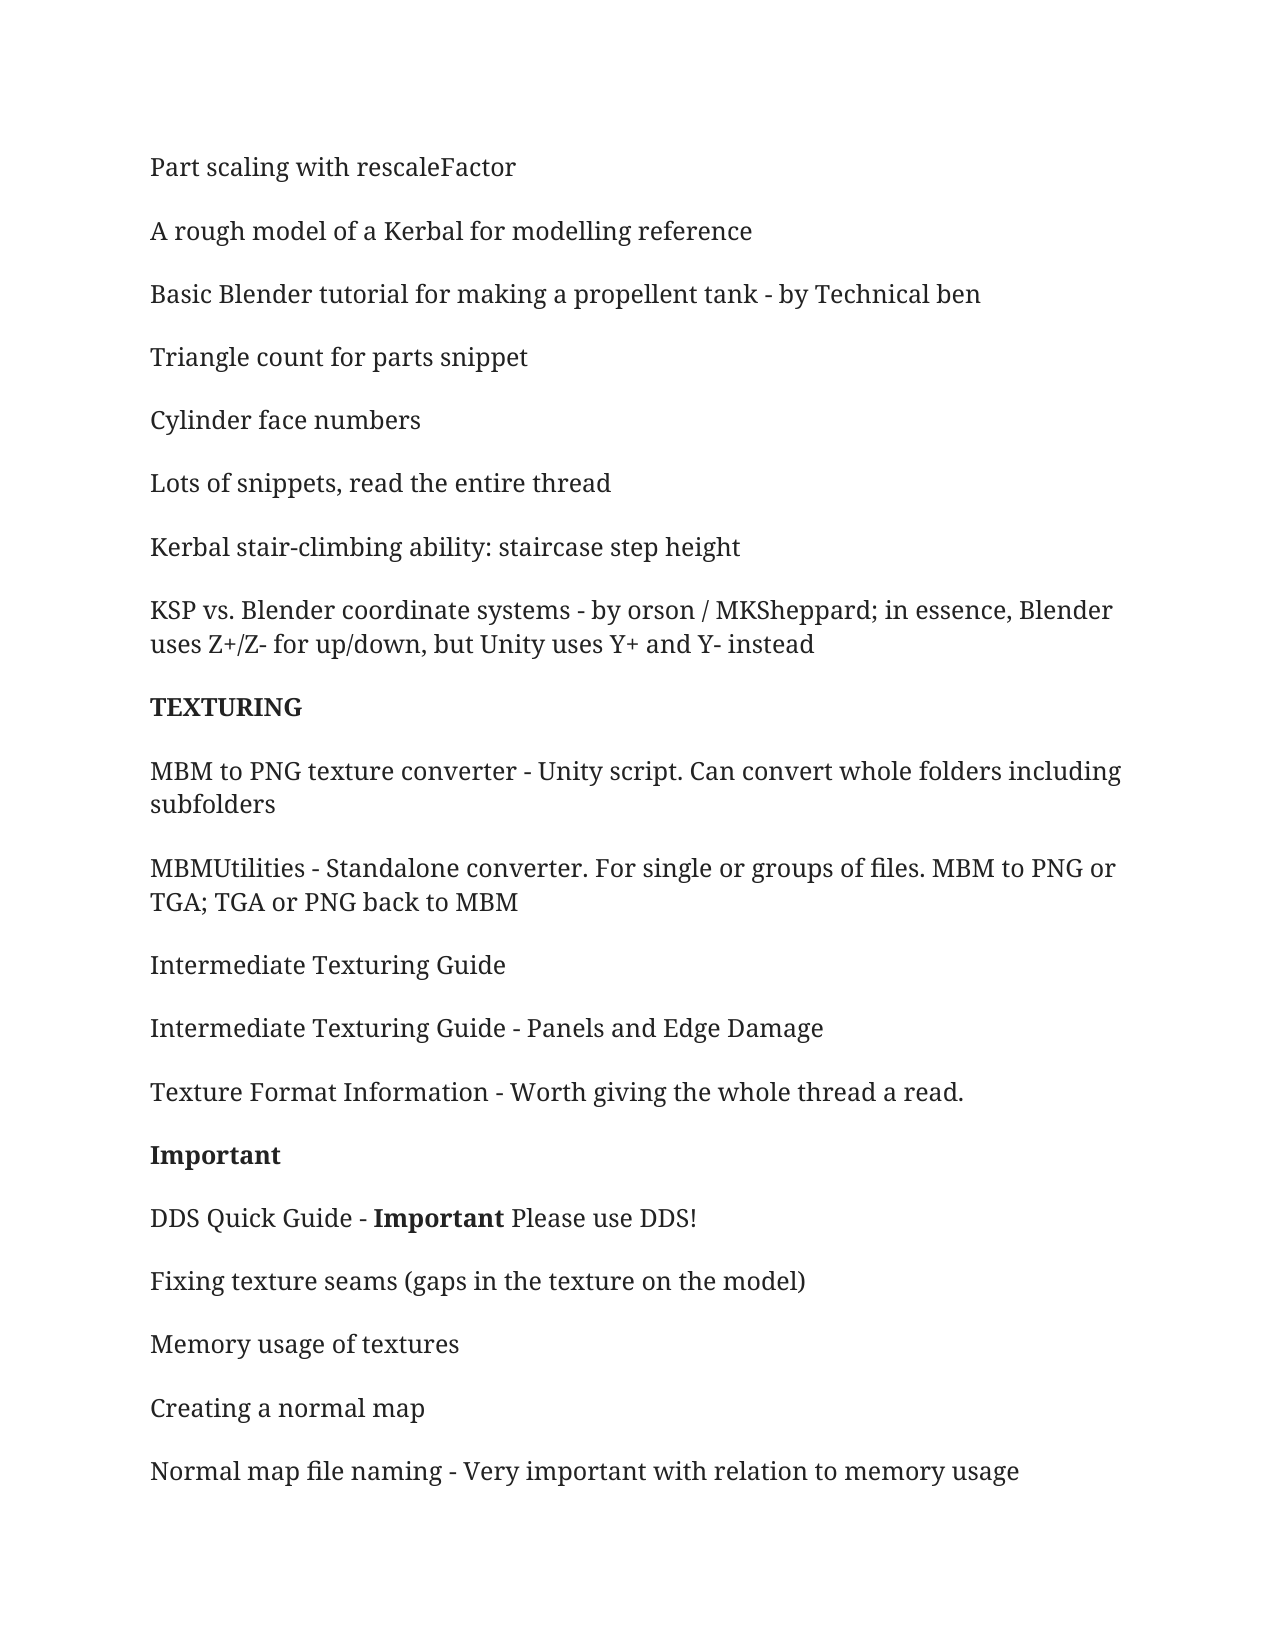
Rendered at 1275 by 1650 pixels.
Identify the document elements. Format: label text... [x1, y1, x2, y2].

text Creating a normal map [150, 1390, 1125, 1424]
text Fixing texture seams (gaps in the texture on the model) [150, 1264, 1125, 1298]
text Normal map file naming - Very important with relation to memory usage [150, 1453, 1125, 1488]
text Lots of snippets, read the entire thread [150, 466, 1125, 500]
text Cylinder face numbers [150, 403, 1125, 437]
text Part scaling with rescaleFactor [150, 150, 1125, 184]
text Intermediate Texturing Guide - Panels and Edge Damage [150, 1011, 1125, 1045]
text Memory usage of textures [150, 1327, 1125, 1361]
text Basic Blender tutorial for making a propellent tank - by Technical ben [150, 276, 1125, 311]
text Kerbal stair-climbing ability: staircase step height [150, 529, 1125, 563]
text Triangle count for parts snippet [150, 340, 1125, 374]
text TEXTURING [150, 690, 1125, 724]
text MBMUtilities - Standalone converter. For single or groups of files. MBM to PNG or TGA; TGA or PNG back to MBM [150, 850, 1125, 918]
text MBM to PNG texture converter - Unity script. Can convert whole folders including subfolders [150, 753, 1125, 821]
text A rough model of a Kerbal for modelling reference [150, 213, 1125, 247]
text KSP vs. Blender coordinate systems - by orson / MKSheppard; in essence, Blender uses Z+/Z- for up/down, but Unity uses Y+ and Y- instead [150, 593, 1125, 661]
text Intermediate Texturing Guide [150, 948, 1125, 982]
text Texture Format Information - Worth giving the whole thread a read. [150, 1074, 1125, 1108]
text Important [150, 1137, 1125, 1171]
text DDS Quick Guide - Important Please use DDS! [150, 1201, 1125, 1235]
